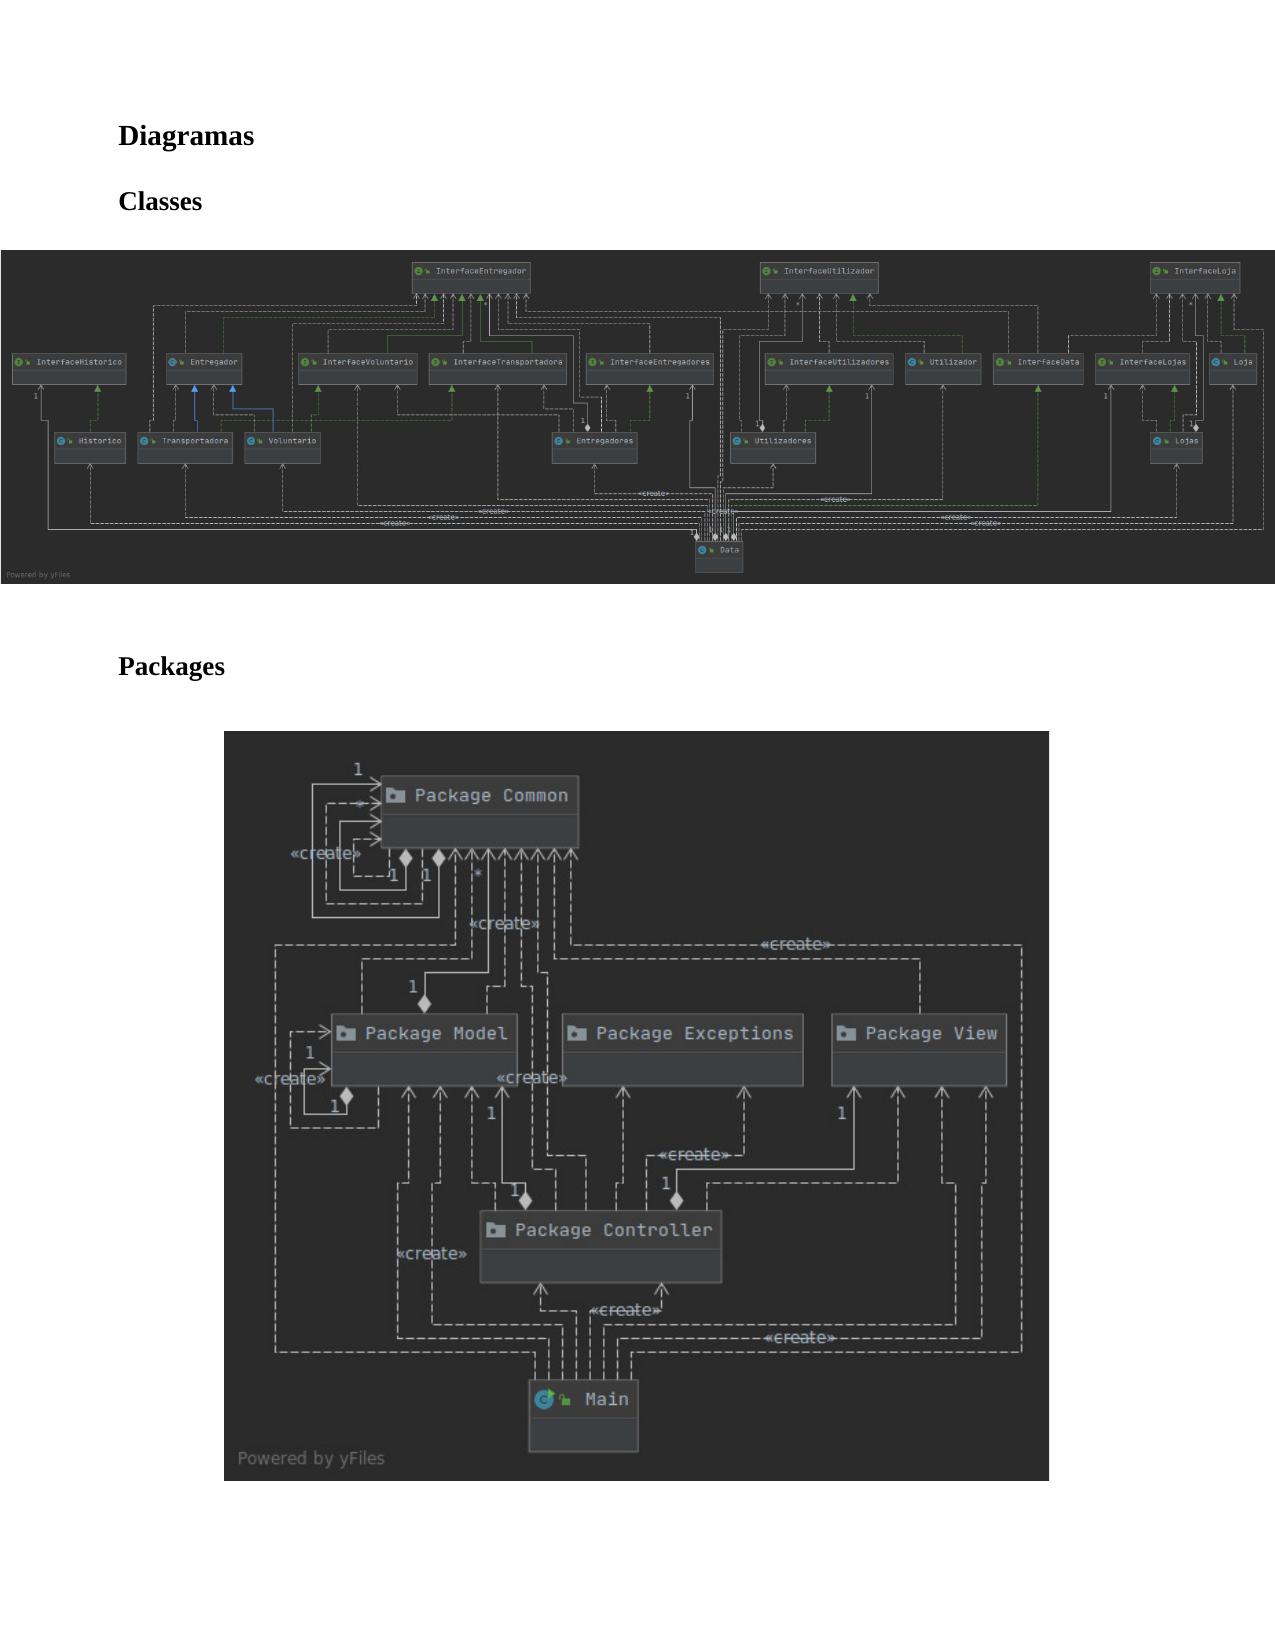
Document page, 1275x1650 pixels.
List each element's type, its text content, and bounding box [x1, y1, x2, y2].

text Classes [118, 185, 1157, 216]
picture [224, 731, 1050, 1481]
text Diagramas [118, 118, 1157, 152]
picture [0, 250, 1275, 584]
text Packages [118, 650, 1157, 681]
